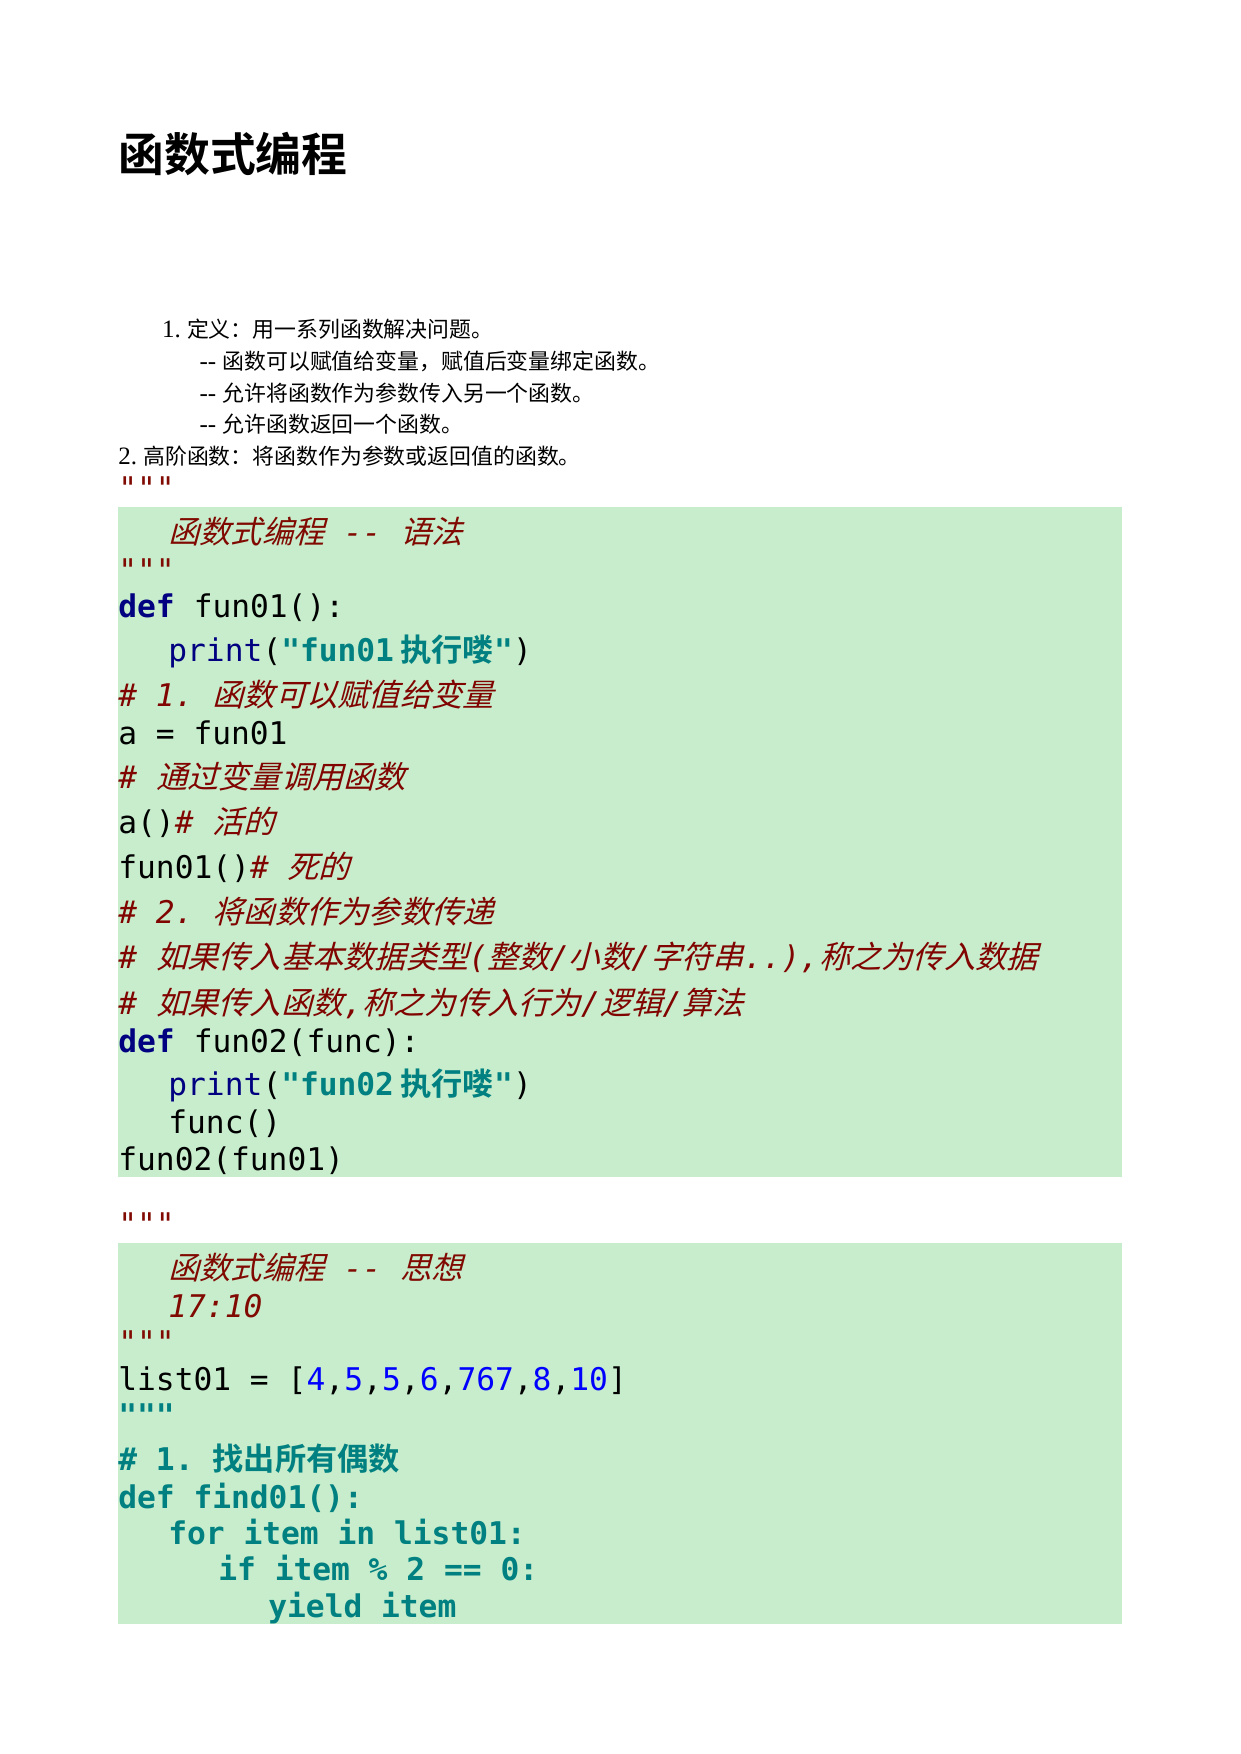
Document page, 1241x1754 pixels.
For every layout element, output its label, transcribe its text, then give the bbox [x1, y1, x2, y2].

text # 通过变量调用函数 [118, 752, 1122, 797]
text def fun01(): [118, 589, 1122, 625]
text a = fun01 [118, 715, 1122, 752]
text """ [118, 552, 1122, 589]
list -- 允许函数返回一个函数。 [199, 407, 1122, 439]
text func() [118, 1104, 1122, 1141]
text 2. 高阶函数：将函数作为参数或返回值的函数。 [118, 439, 1122, 471]
text 1. 定义：用一系列函数解决问题。 [118, 312, 1122, 344]
text yield item [118, 1588, 1122, 1624]
text # 2. 将函数作为参数传递 [118, 887, 1122, 933]
text """ [118, 471, 1122, 507]
text def find01(): [118, 1479, 1122, 1515]
text 17:10 [118, 1288, 1122, 1325]
text # 1. 函数可以赋值给变量 [118, 670, 1122, 715]
text def fun02(func): [118, 1023, 1122, 1059]
text print("fun02执行喽") [118, 1059, 1122, 1104]
text fun01()# 死的 [118, 842, 1122, 887]
text 函数式编程 -- 语法 [118, 507, 1122, 552]
text # 如果传入基本数据类型(整数/小数/字符串..),称之为传入数据 [118, 933, 1122, 978]
text """ [118, 1325, 1122, 1361]
subtitle 函数式编程 [118, 118, 1122, 184]
text # 如果传入函数,称之为传入行为/逻辑/算法 [118, 978, 1122, 1023]
text a()# 活的 [118, 797, 1122, 842]
list -- 函数可以赋值给变量，赋值后变量绑定函数。 [199, 344, 1122, 376]
text """ [118, 1397, 1122, 1434]
text """ [118, 1207, 1122, 1243]
text list01 = [4,5,5,6,767,8,10] [118, 1361, 1122, 1397]
text 函数式编程 -- 思想 [118, 1243, 1122, 1288]
text print("fun01执行喽") [118, 625, 1122, 670]
text for item in list01: [118, 1515, 1122, 1552]
list -- 允许将函数作为参数传入另一个函数。 [199, 376, 1122, 407]
text fun02(fun01) [118, 1141, 1122, 1177]
text if item % 2 == 0: [118, 1552, 1122, 1588]
text # 1. 找出所有偶数 [118, 1434, 1122, 1479]
